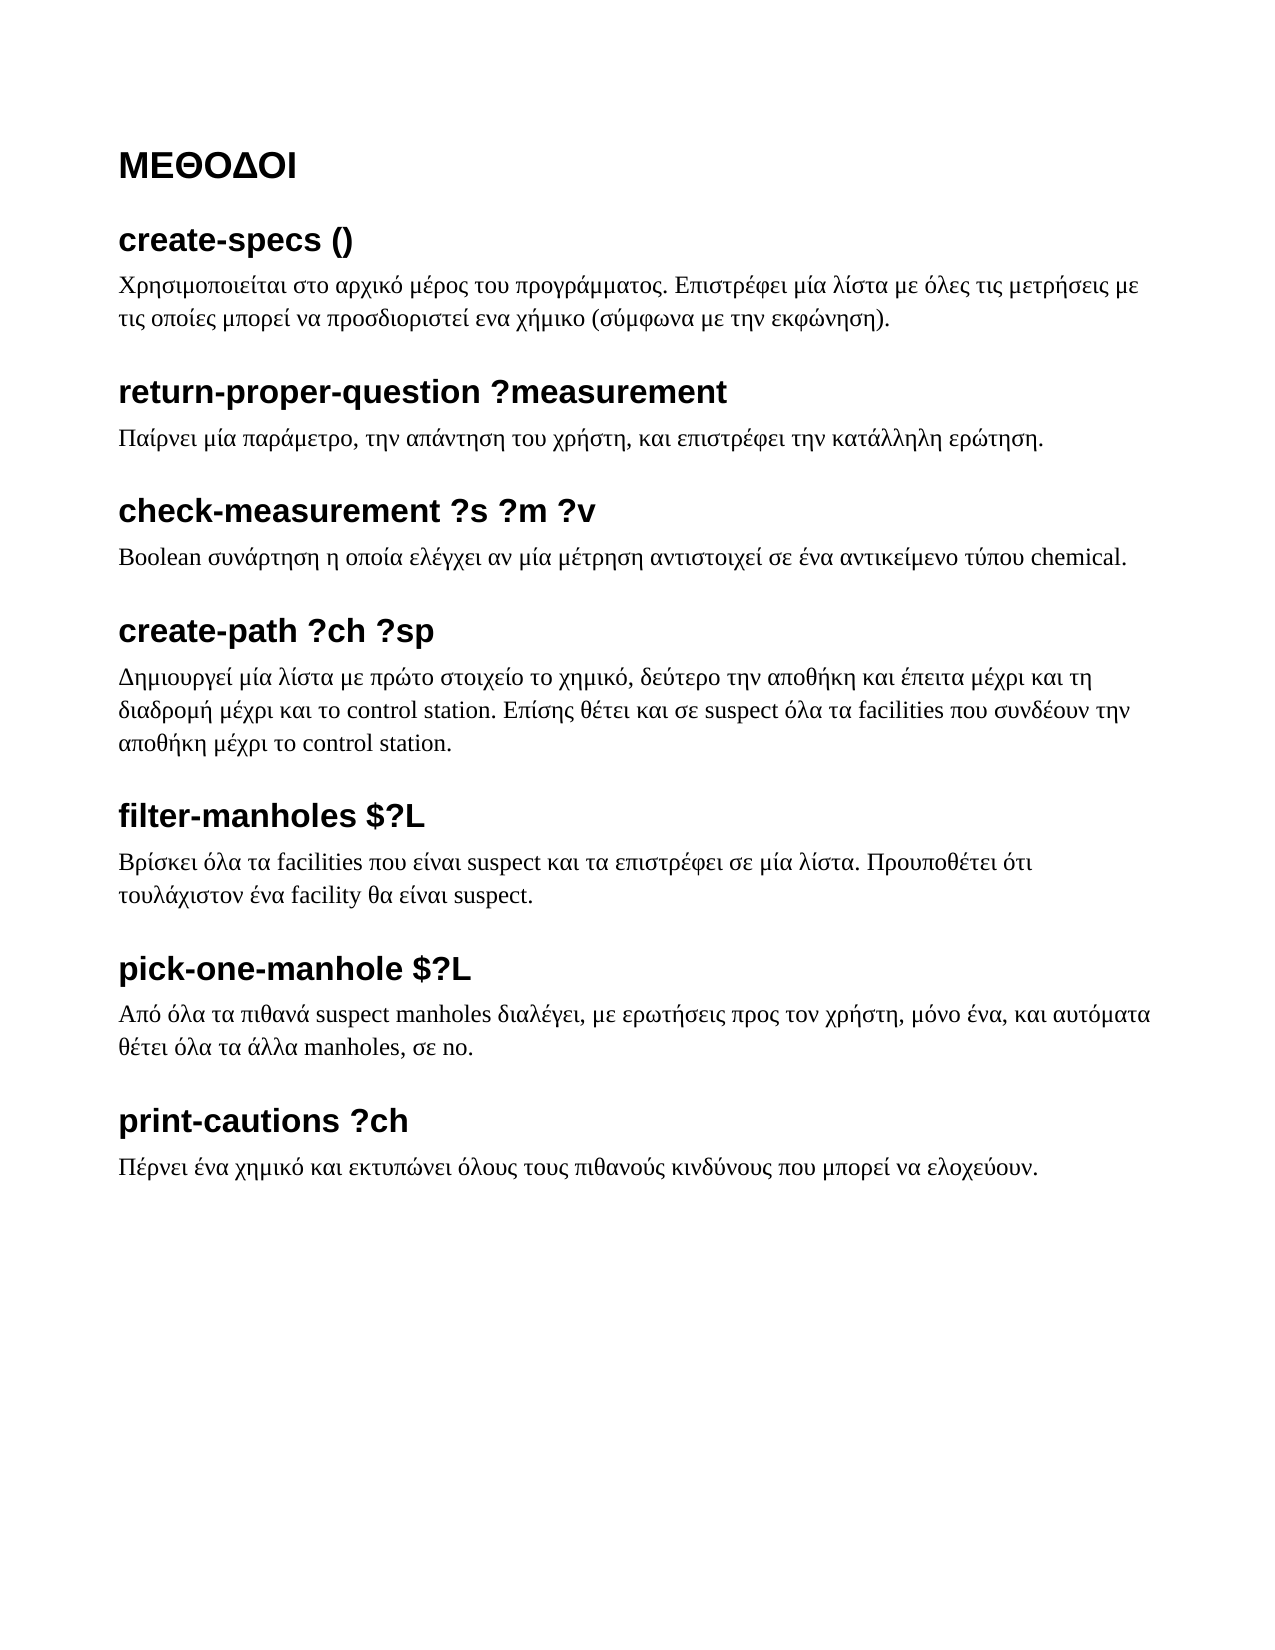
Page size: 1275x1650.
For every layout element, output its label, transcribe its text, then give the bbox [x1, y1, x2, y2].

text Παίρνει μία παράμετρο, την απάντηση του χρήστη, και επιστρέφει την κατάλληλη ερώτηση. [118, 423, 1157, 452]
subtitle create-specs () [118, 219, 1157, 258]
text Δημιουργεί μία λίστα με πρώτο στοιχείο το χημικό, δεύτερο την αποθήκη και έπειτα μέχρι και τη διαδρομή μέχρι και το control station. Επίσης θέτει και σε suspect όλα τα facilities που συνδέουν την αποθήκη μέχρι το control station. [118, 662, 1157, 756]
subtitle return-proper-question ?measurement [118, 372, 1157, 410]
text Boolean συνάρτηση η οποία ελέγχει αν μία μέτρηση αντιστοιχεί σε ένα αντικείμενο τύπου chemical. [118, 542, 1157, 571]
subtitle ΜΕΘΟΔΟΙ [118, 143, 1157, 186]
subtitle print-cautions ?ch [118, 1101, 1157, 1139]
text Βρίσκει όλα τα facilities που είναι suspect και τα επιστρέφει σε μία λίστα. Προυποθέτει ότι τουλάχιστον ένα facility θα είναι suspect. [118, 847, 1157, 909]
text Πέρνει ένα χημικό και εκτυπώνει όλους τους πιθανούς κινδύνους που μπορεί να ελοχεύουν. [118, 1152, 1157, 1181]
text Χρησιμοποιείται στο αρχικό μέρος του προγράμματος. Επιστρέφει μία λίστα με όλες τις μετρήσεις με τις οποίες μπορεί να προσδιοριστεί ενα χήμικο (σύμφωνα με την εκφώνηση). [118, 271, 1157, 332]
subtitle create-path ?ch ?sp [118, 611, 1157, 649]
subtitle pick-one-manhole $?L [118, 948, 1157, 987]
text Από όλα τα πιθανά suspect manholes διαλέγει, με ερωτήσεις προς τον χρήστη, μόνο ένα, και αυτόματα θέτει όλα τα άλλα manholes, σε no. [118, 999, 1157, 1061]
subtitle filter-manholes $?L [118, 796, 1157, 834]
subtitle check-measurement ?s ?m ?v [118, 491, 1157, 530]
